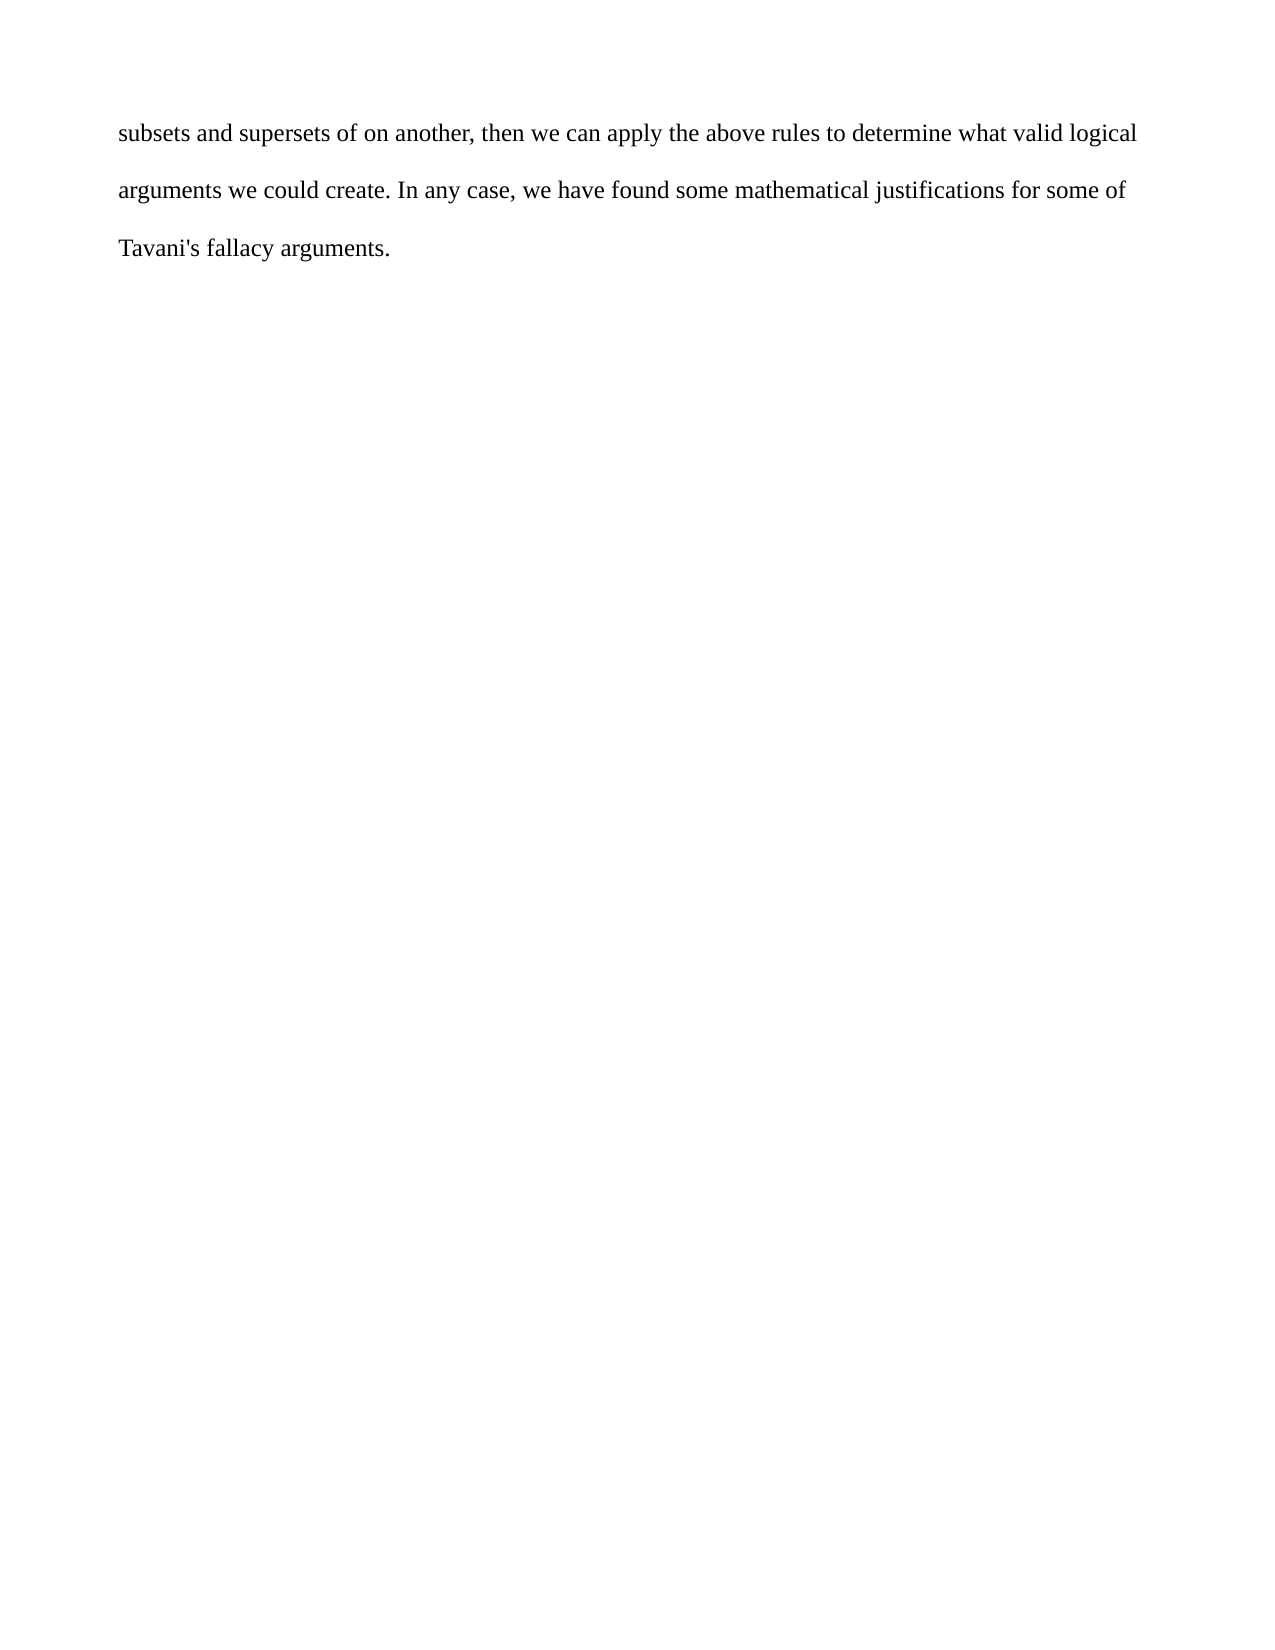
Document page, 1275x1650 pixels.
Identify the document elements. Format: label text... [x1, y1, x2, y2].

text subsets and supersets of on another, then we can apply the above rules to determine what valid logical arguments we could create. In any case, we have found some mathematical justifications for some of Tavani's fallacy arguments. [118, 118, 1157, 262]
